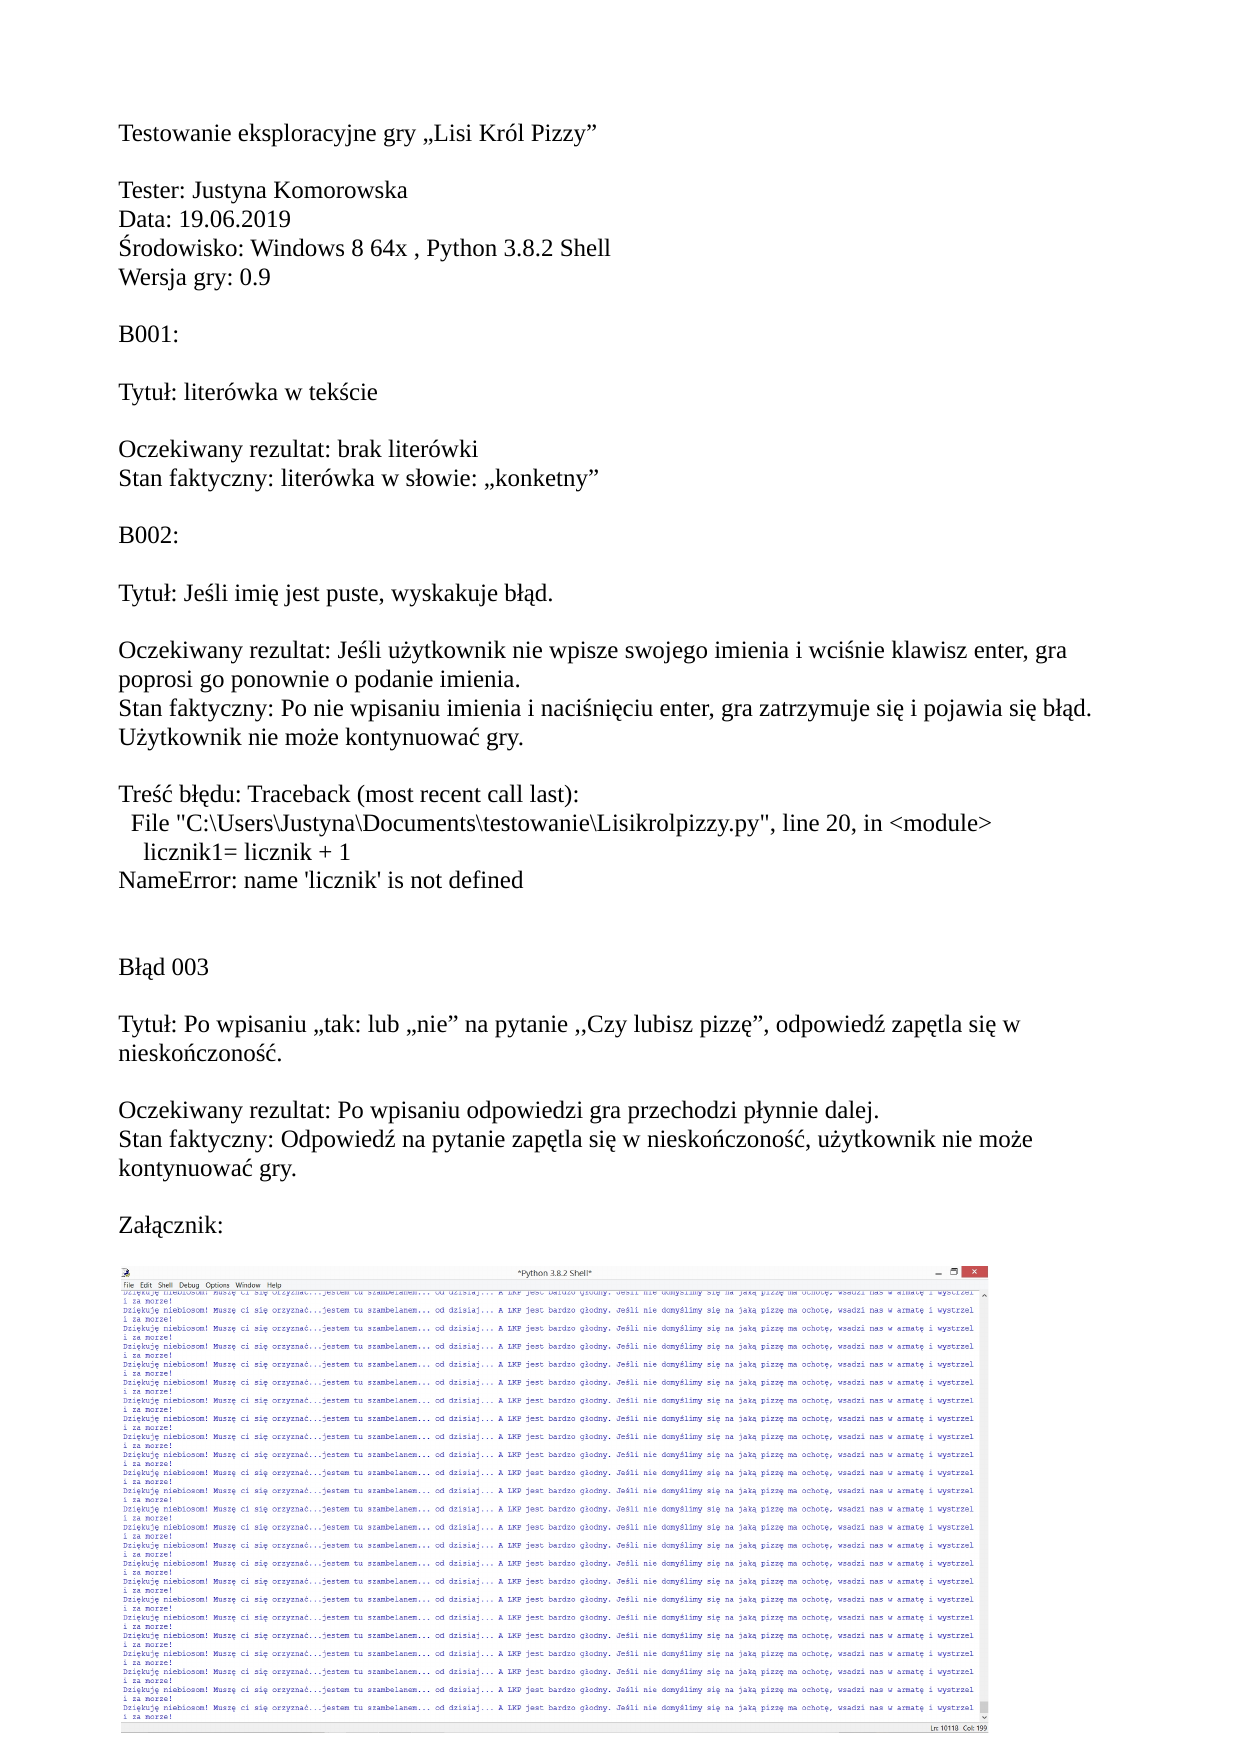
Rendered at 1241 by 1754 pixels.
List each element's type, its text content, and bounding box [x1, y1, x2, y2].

text Testowanie eksploracyjne gry „Lisi Król Pizzy” [118, 118, 1122, 147]
text Stan faktyczny: Po nie wpisaniu imienia i naciśnięciu enter, gra zatrzymuje się i pojawia się błąd. Użytkownik nie może kontynuować gry. [118, 693, 1122, 751]
text licznik1= licznik + 1 [118, 837, 1122, 866]
text B001: [118, 319, 1122, 348]
text B002: [118, 521, 1122, 549]
text Stan faktyczny: literówka w słowie: „konketny” [118, 463, 1122, 492]
text NameError: name 'licznik' is not defined [118, 866, 1122, 894]
text Oczekiwany rezultat: brak literówki [118, 434, 1122, 463]
text Data: 19.06.2019 [118, 204, 1122, 233]
text Tester: Justyna Komorowska [118, 176, 1122, 204]
text Treść błędu: Traceback (most recent call last): [118, 779, 1122, 808]
text File "C:\Users\Justyna\Documents\testowanie\Lisikrolpizzy.py", line 20, in <module> [118, 808, 1122, 837]
text Stan faktyczny: Odpowiedź na pytanie zapętla się w nieskończoność, użytkownik nie może kontynuować gry. [118, 1124, 1122, 1182]
text Wersja gry: 0.9 [118, 262, 1122, 291]
text Załącznik: [118, 1211, 1122, 1239]
text Oczekiwany rezultat: Jeśli użytkownik nie wpisze swojego imienia i wciśnie klawisz enter, gra poprosi go ponownie o podanie imienia. [118, 636, 1122, 693]
text Środowisko: Windows 8 64x , Python 3.8.2 Shell [118, 233, 1122, 262]
text Tytuł: Jeśli imię jest puste, wyskakuje błąd. [118, 578, 1122, 607]
text Tytuł: Po wpisaniu „tak: lub „nie” na pytanie ,,Czy lubisz pizzę”, odpowiedź zapętla się w nieskończoność. [118, 1009, 1122, 1067]
text Błąd 003 [118, 952, 1122, 981]
text Tytuł: literówka w tekście [118, 377, 1122, 406]
picture [121, 1266, 989, 1733]
text Oczekiwany rezultat: Po wpisaniu odpowiedzi gra przechodzi płynnie dalej. [118, 1096, 1122, 1124]
